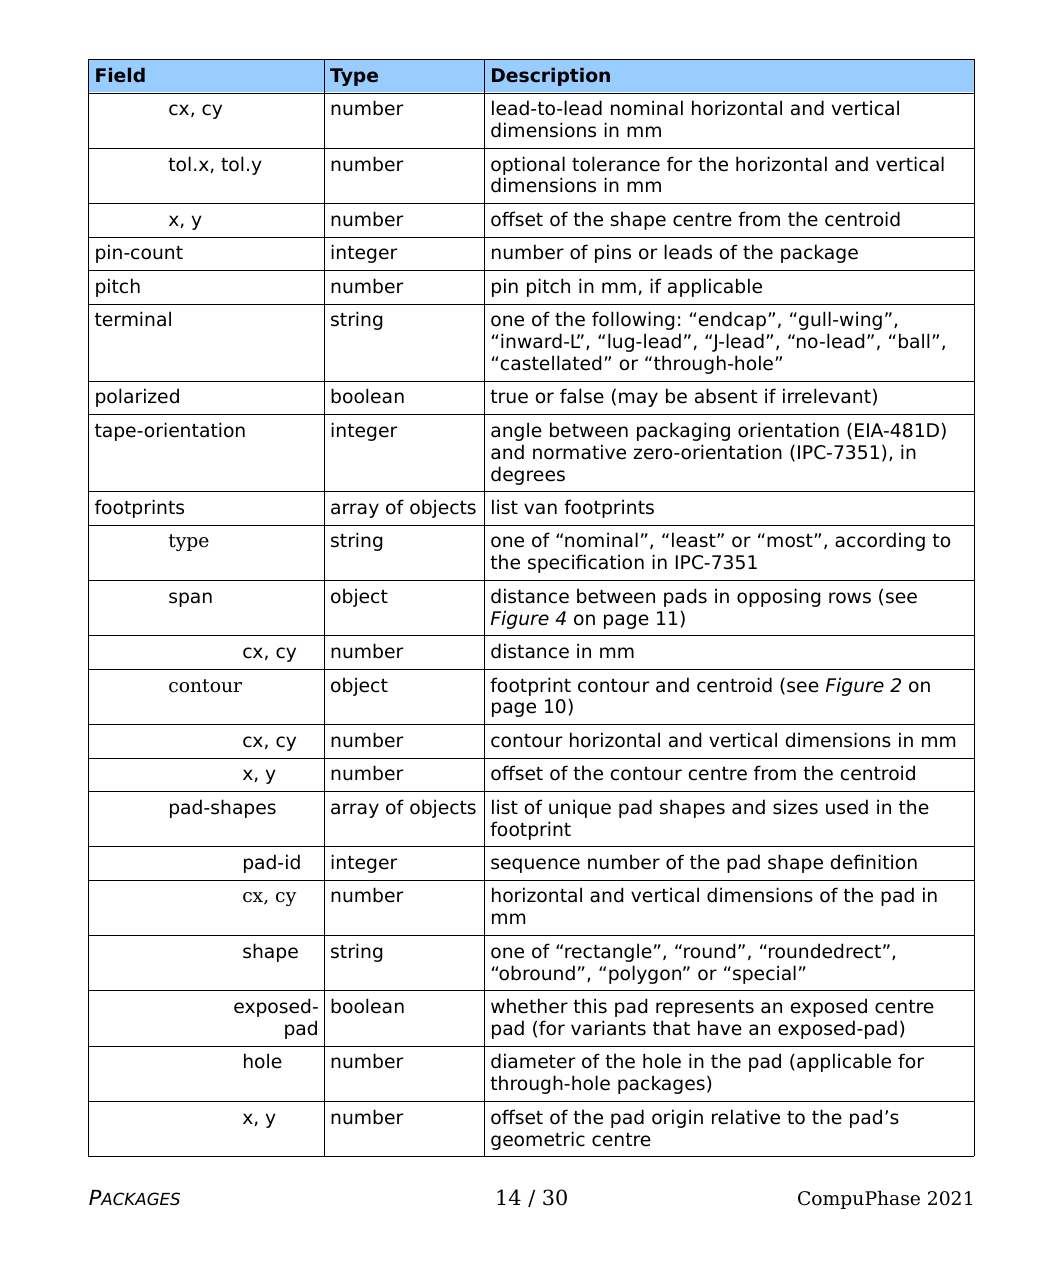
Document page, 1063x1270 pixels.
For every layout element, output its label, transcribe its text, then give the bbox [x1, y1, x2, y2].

table_cell polarized [89, 382, 324, 414]
table_cell string [325, 305, 484, 381]
table_cell number [325, 1047, 484, 1101]
table_cell contour horizontal and vertical dimensions in mm [485, 725, 974, 757]
table_cell shape [89, 936, 324, 990]
table_cell angle between packaging orientation (EIA-481D) and normative zero-orientation (IPC-7351), in degrees [485, 415, 974, 491]
table_cell terminal [89, 305, 324, 381]
table_cell integer [325, 847, 484, 880]
table_cell distance in mm [485, 636, 974, 669]
table_cell diameter of the hole in the pad (applicable for through-hole packages) [485, 1047, 974, 1101]
table_cell array of objects [325, 492, 484, 525]
table_cell hole [89, 1047, 324, 1101]
table_cell array of objects [325, 792, 484, 846]
table_cell number [325, 759, 484, 791]
table_cell whether this pad represents an exposed centre pad (for variants that have an exposed-pad) [485, 991, 974, 1046]
table_cell contour [89, 670, 324, 724]
table_cell optional tolerance for the horizontal and vertical dimensions in mm [485, 149, 974, 203]
table_cell list van footprints [485, 492, 974, 525]
table_cell number of pins or leads of the package [485, 238, 974, 270]
table_cell integer [325, 415, 484, 491]
table_cell pad-id [89, 847, 324, 880]
table_cell number [325, 271, 484, 303]
table_cell pitch [89, 271, 324, 303]
table_cell cx, cy [89, 636, 324, 669]
table_cell offset of the shape centre from the centroid [485, 204, 974, 237]
table_cell pad-shapes [89, 792, 324, 846]
table_cell footprints [89, 492, 324, 525]
table_cell x, y [89, 204, 324, 237]
table_cell type [89, 526, 324, 580]
table_cell integer [325, 238, 484, 270]
table_cell number [325, 204, 484, 237]
table_cell one of the following: “endcap”, “gull-wing”, “inward-L”, “lug-lead”, “J-lead”, “no-lead”, “ball”, “castellated” or “through-hole” [485, 305, 974, 381]
table_cell number [325, 1102, 484, 1156]
table_cell true or false (may be absent if irrelevant) [485, 382, 974, 414]
table_cell sequence number of the pad shape definition [485, 847, 974, 880]
table_cell offset of the pad origin relative to the pad’s geometric centre [485, 1102, 974, 1156]
table_cell string [325, 936, 484, 990]
table_cell number [325, 636, 484, 669]
table_cell cx, cy [89, 94, 324, 148]
table_cell x, y [89, 1102, 324, 1156]
table_cell distance between pads in opposing rows (see Figure 4 on page 11) [485, 581, 974, 635]
table_cell span [89, 581, 324, 635]
table_cell lead-to-lead nominal horizontal and vertical dimensions in mm [485, 94, 974, 148]
table_cell tape-orientation [89, 415, 324, 491]
table_cell pin pitch in mm, if applicable [485, 271, 974, 303]
table_header Description [485, 60, 974, 92]
table_cell cx, cy [89, 725, 324, 757]
table_cell one of “nominal”, “least” or “most”, according to the specification in IPC-7351 [485, 526, 974, 580]
table_cell list of unique pad shapes and sizes used in the footprint [485, 792, 974, 846]
table_cell number [325, 94, 484, 148]
table_cell exposed- pad [89, 991, 324, 1046]
table_cell number [325, 149, 484, 203]
table_cell tol.x, tol.y [89, 149, 324, 203]
table_cell boolean [325, 382, 484, 414]
table_cell x, y [89, 759, 324, 791]
table_cell offset of the contour centre from the centroid [485, 759, 974, 791]
table_cell object [325, 581, 484, 635]
table_cell pin-count [89, 238, 324, 270]
table_cell horizontal and vertical dimensions of the pad in mm [485, 881, 974, 935]
table_cell object [325, 670, 484, 724]
table_cell string [325, 526, 484, 580]
table_header Type [325, 60, 484, 92]
table_header Field [89, 60, 324, 92]
table_cell number [325, 725, 484, 757]
table_cell footprint contour and centroid (see Figure 2 on page 10) [485, 670, 974, 724]
table_cell cx, cy [89, 881, 324, 935]
table_cell boolean [325, 991, 484, 1046]
table_cell number [325, 881, 484, 935]
table_cell one of “rectangle”, “round”, “roundedrect”, “obround”, “polygon” or “special” [485, 936, 974, 990]
